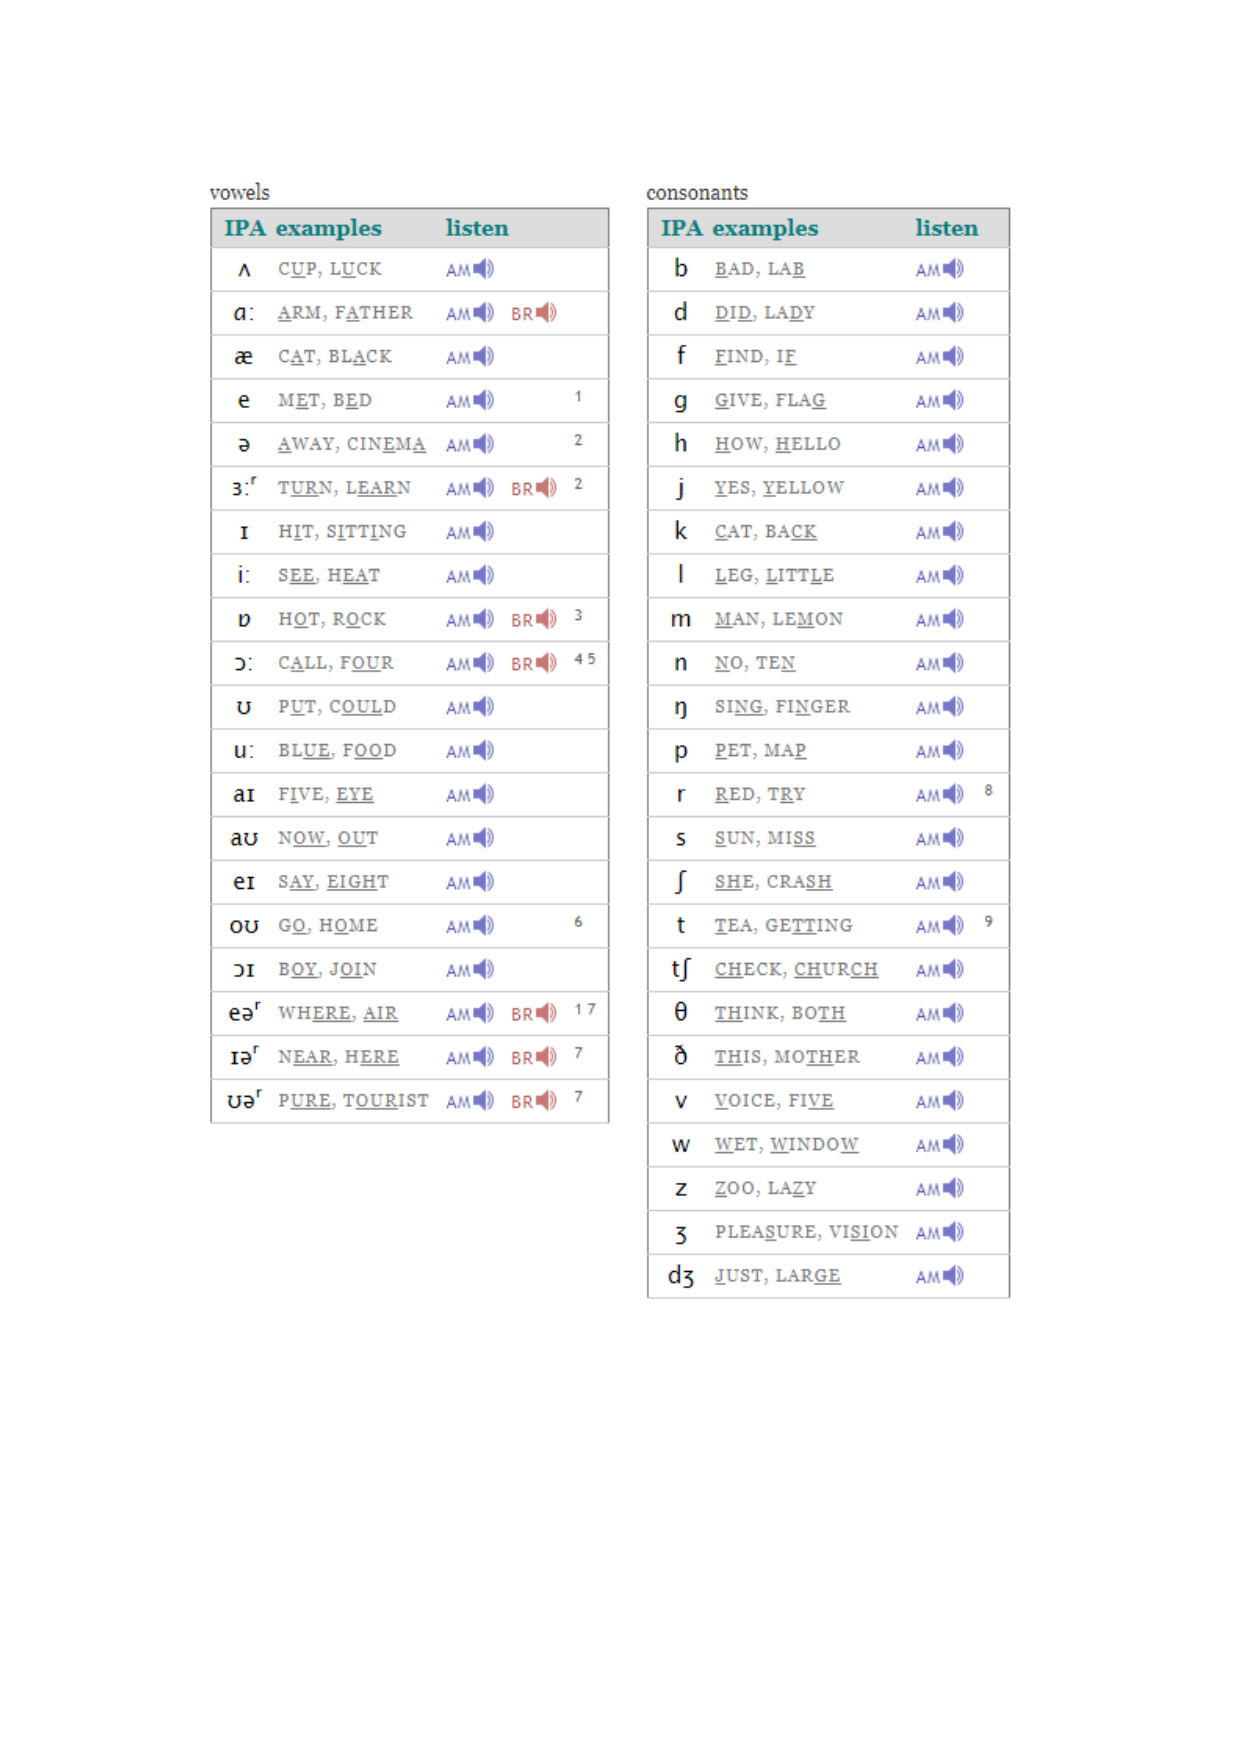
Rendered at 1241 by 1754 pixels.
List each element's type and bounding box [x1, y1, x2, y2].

picture [184, 175, 1056, 1321]
